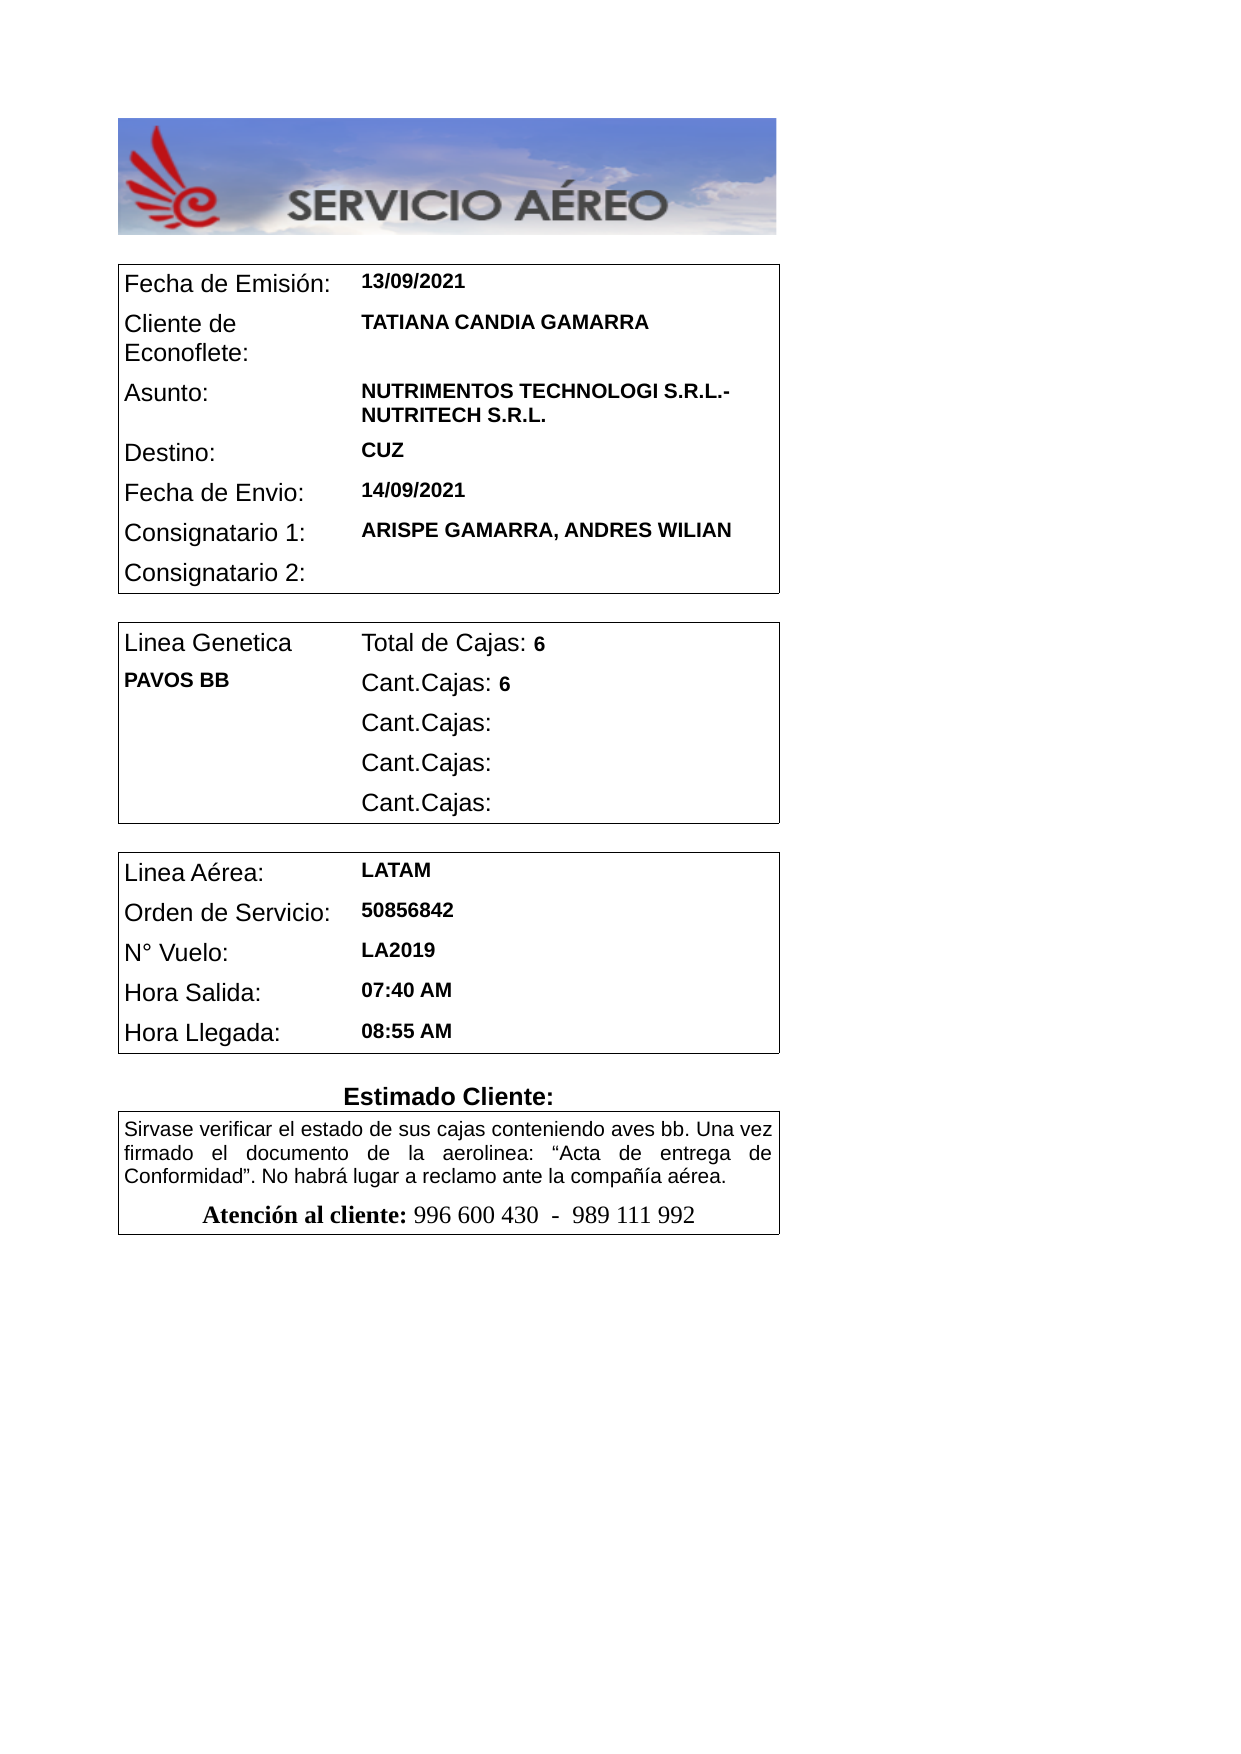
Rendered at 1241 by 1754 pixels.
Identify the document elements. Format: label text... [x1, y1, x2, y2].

table_cell Fecha de Envio: [119, 472, 356, 512]
table_cell Hora Salida: [119, 973, 356, 1013]
table_cell TATIANA CANDIA GAMARRA [356, 304, 779, 373]
table_cell 14/09/2021 [356, 472, 779, 512]
table_cell Cant.Cajas: [356, 743, 779, 783]
table_cell Destino: [119, 432, 356, 472]
table_cell Cant.Cajas: 6 [356, 662, 779, 702]
table_cell Asunto: [119, 373, 356, 432]
table_cell Consignatario 2: [119, 553, 356, 593]
table_cell Total de Cajas: 6 [356, 623, 779, 662]
picture [118, 118, 777, 235]
table_cell LATAM [356, 853, 779, 892]
table_cell Cliente de Econoflete: [119, 304, 356, 373]
table_cell [356, 594, 779, 622]
table_header Fecha de Emisión: [119, 265, 356, 304]
table_cell N° Vuelo: [119, 932, 356, 972]
table_cell [119, 702, 356, 742]
table_cell [119, 783, 356, 823]
table_cell Consignatario 1: [119, 513, 356, 553]
table_cell Cant.Cajas: [356, 702, 779, 742]
table_cell Linea Aérea: [119, 853, 356, 892]
table_cell 08:55 AM [356, 1013, 779, 1053]
table_cell Orden de Servicio: [119, 892, 356, 932]
table_cell [356, 553, 779, 593]
table_cell NUTRIMENTOS TECHNOLOGI S.R.L.- NUTRITECH S.R.L. [356, 373, 779, 432]
table_header 13/09/2021 [356, 265, 779, 304]
table_cell PAVOS BB [119, 662, 356, 702]
table_cell [118, 824, 356, 852]
table_cell 07:40 AM [356, 973, 779, 1013]
table_cell LA2019 [356, 932, 779, 972]
table_cell ARISPE GAMARRA, ANDRES WILIAN [356, 513, 779, 553]
table_cell Cant.Cajas: [356, 783, 779, 823]
table_cell Sirvase verificar el estado de sus cajas conteniendo aves bb. Una vez firmado el documento de la aerolinea: “Acta de entrega de Conformidad”. No habrá lugar a reclamo ante la compañía aérea. [119, 1112, 779, 1194]
table_cell [118, 594, 356, 622]
table_cell 50856842 [356, 892, 779, 932]
table_cell Estimado Cliente: [118, 1054, 779, 1111]
table_cell CUZ [356, 432, 779, 472]
table_cell Linea Genetica [119, 623, 356, 662]
table_cell [356, 824, 779, 852]
table_cell Hora Llegada: [119, 1013, 356, 1053]
table_cell [119, 743, 356, 783]
table_cell Atención al cliente: 996 600 430 - 989 111 992 [119, 1194, 779, 1234]
